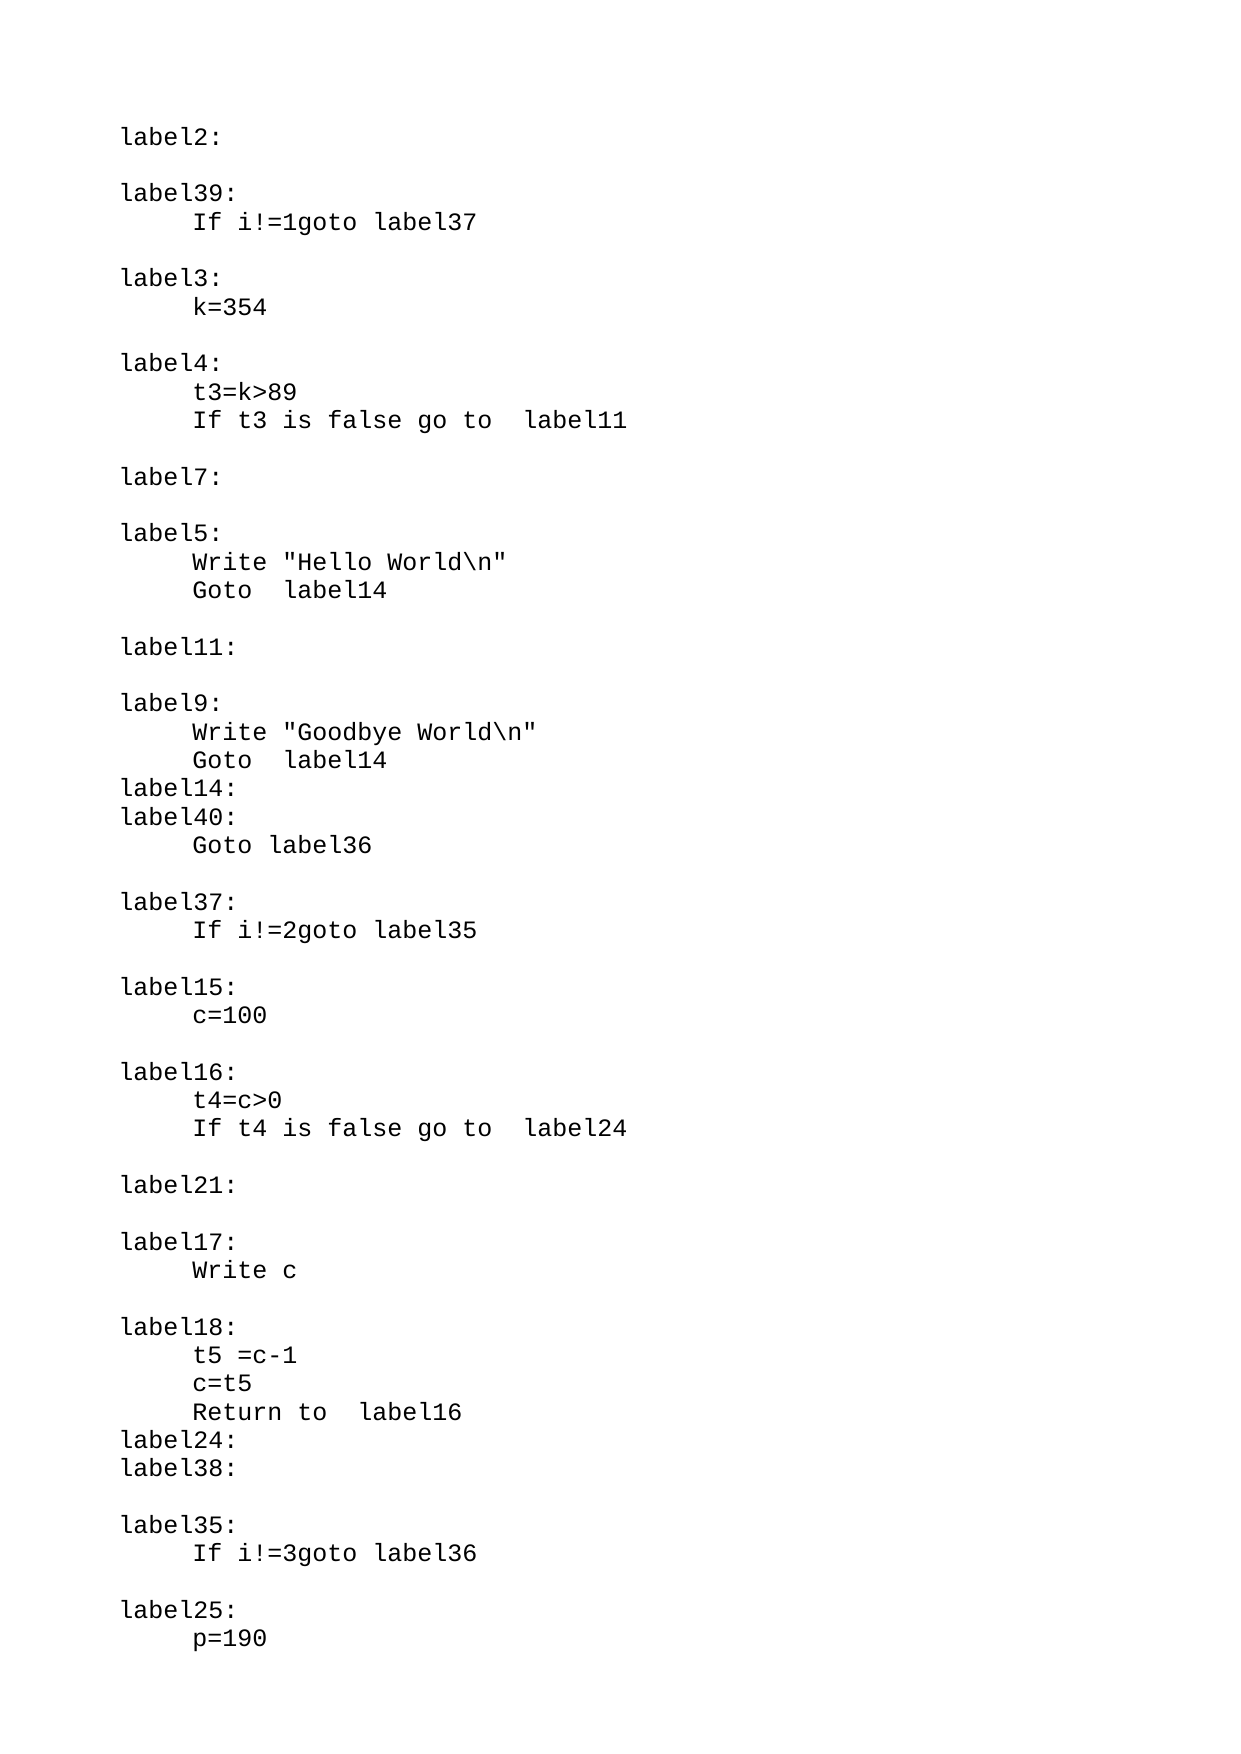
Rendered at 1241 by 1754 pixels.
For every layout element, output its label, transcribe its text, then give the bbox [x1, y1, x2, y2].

text label11: [118, 634, 1157, 663]
text If i!=1goto label37 [118, 209, 1157, 238]
text label37: [118, 889, 1157, 918]
text Write "Goodbye World\n" [118, 719, 1157, 748]
text label21: [118, 1173, 1157, 1201]
text label3: [118, 266, 1157, 294]
text Write "Hello World\n" [118, 549, 1157, 578]
text t4=c>0 [118, 1088, 1157, 1116]
text p=190 [118, 1626, 1157, 1654]
text label2: [118, 124, 1157, 153]
text k=354 [118, 294, 1157, 323]
text t5 =c-1 [118, 1343, 1157, 1371]
text If t4 is false go to label24 [118, 1116, 1157, 1144]
text label17: [118, 1229, 1157, 1258]
text Return to label16 [118, 1399, 1157, 1428]
text label24: [118, 1428, 1157, 1456]
text c=t5 [118, 1371, 1157, 1399]
text If i!=2goto label35 [118, 918, 1157, 946]
text label15: [118, 974, 1157, 1003]
text label25: [118, 1598, 1157, 1626]
text If t3 is false go to label11 [118, 408, 1157, 436]
text Write c [118, 1258, 1157, 1286]
text c=100 [118, 1003, 1157, 1031]
text Goto label14 [118, 748, 1157, 776]
text label35: [118, 1513, 1157, 1541]
text label38: [118, 1456, 1157, 1484]
text t3=k>89 [118, 379, 1157, 408]
text Goto label14 [118, 578, 1157, 606]
text label9: [118, 691, 1157, 719]
text label18: [118, 1314, 1157, 1343]
text label40: [118, 804, 1157, 833]
text label7: [118, 464, 1157, 493]
text label16: [118, 1059, 1157, 1088]
text label5: [118, 521, 1157, 549]
text label14: [118, 776, 1157, 804]
text label4: [118, 351, 1157, 379]
text Goto label36 [118, 833, 1157, 861]
text If i!=3goto label36 [118, 1541, 1157, 1569]
text label39: [118, 181, 1157, 209]
